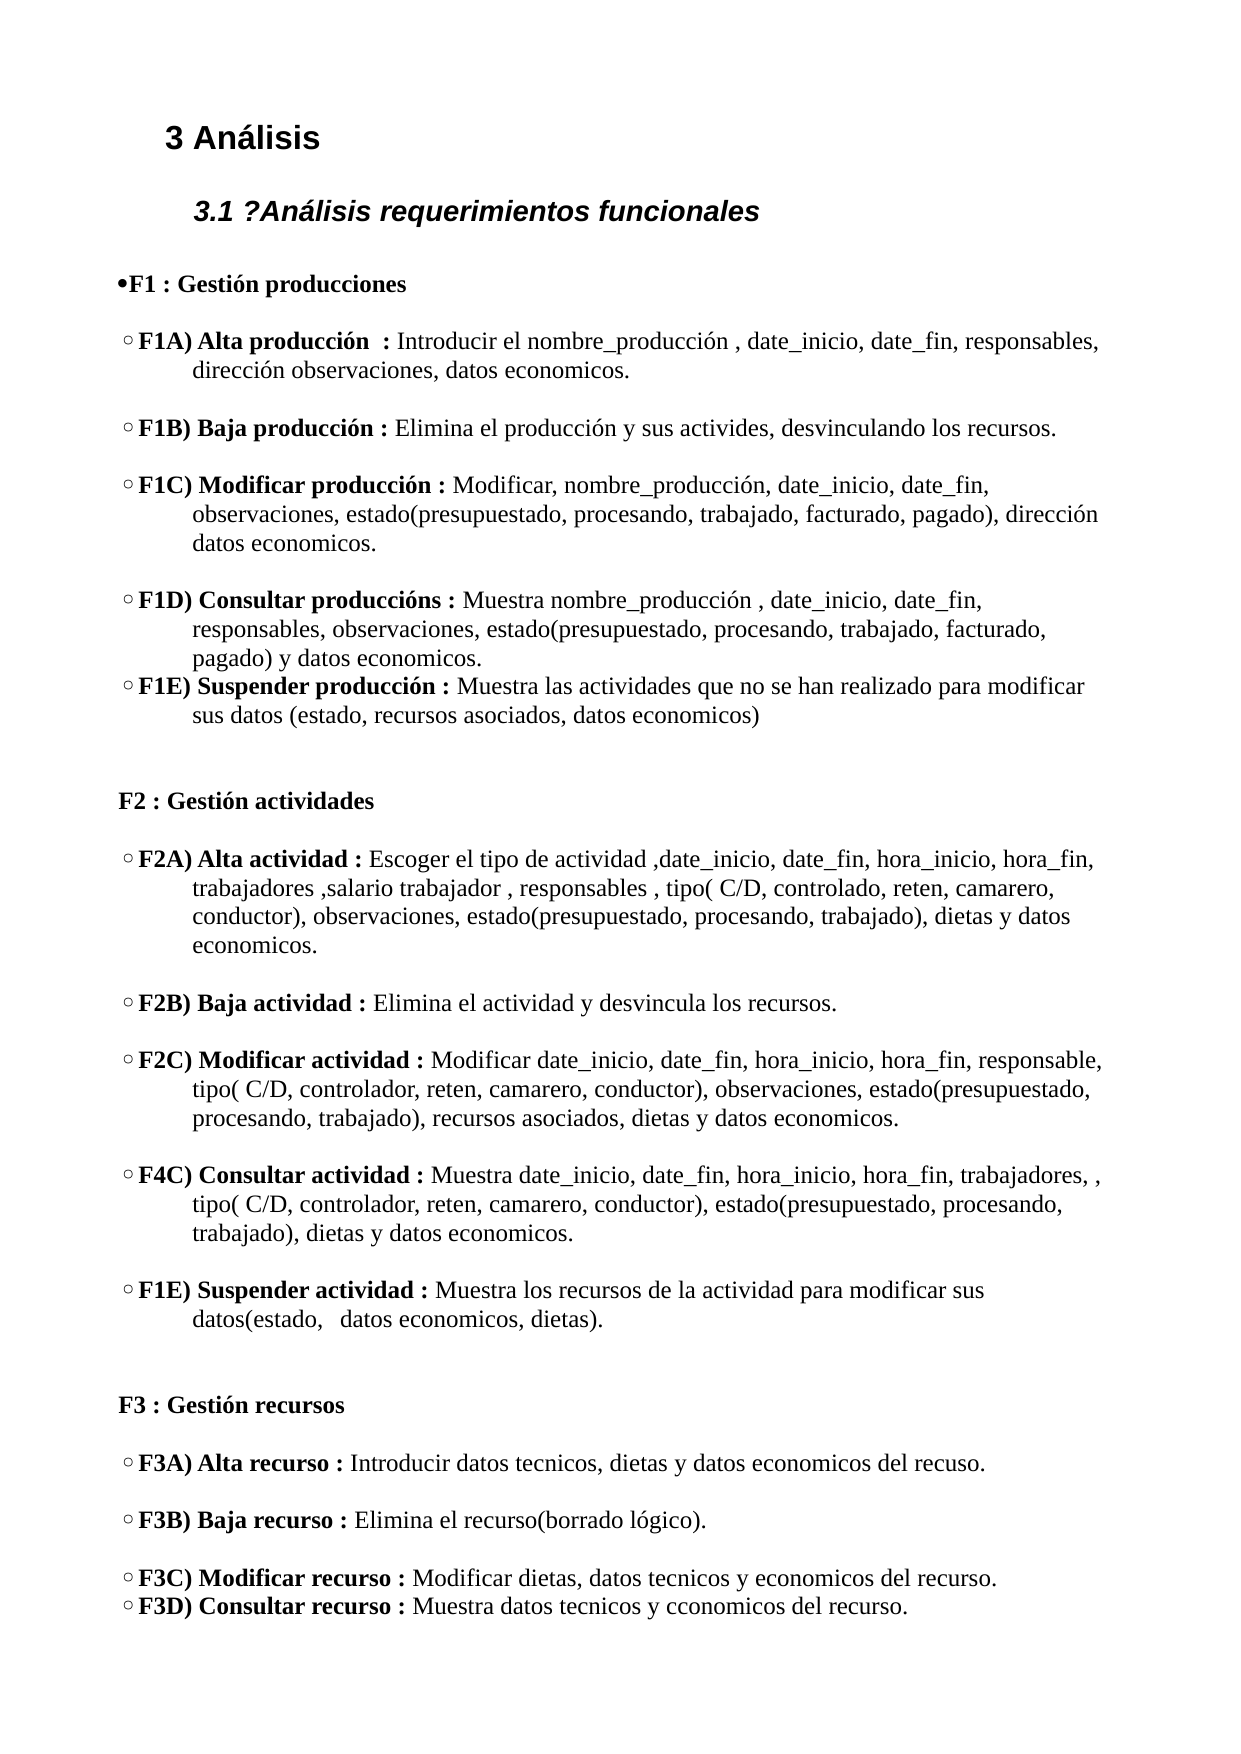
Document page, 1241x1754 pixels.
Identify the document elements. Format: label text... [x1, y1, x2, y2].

list F3C) Modificar recurso : Modificar dietas, datos tecnicos y economicos del recurso. [118, 1563, 1122, 1591]
list F2B) Baja actividad : Elimina el actividad y desvincula los recursos. [118, 988, 1122, 1016]
list F1E) Suspender actividad : Muestra los recursos de la actividad para modificar sus datos(estado, datos economicos, dietas). [118, 1275, 1122, 1333]
list F1D) Consultar produccións : Muestra nombre_producción , date_inicio, date_fin, responsables, observaciones, estado(presupuestado, procesando, trabajado, facturado, pagado) y datos economicos. [118, 585, 1122, 671]
list F1 : Gestión producciones [118, 269, 1122, 298]
list F4C) Consultar actividad : Muestra date_inicio, date_fin, hora_inicio, hora_fin, trabajadores, , tipo( C/D, controlador, reten, camarero, conductor), estado(presupuestado, procesando, trabajado), dietas y datos economicos. [118, 1160, 1122, 1246]
list F1C) Modificar producción : Modificar, nombre_producción, date_inicio, date_fin, observaciones, estado(presupuestado, procesando, trabajado, facturado, pagado), dirección datos economicos. [118, 470, 1122, 556]
list F3D) Consultar recurso : Muestra datos tecnicos y cconomicos del recurso. [118, 1591, 1122, 1620]
subtitle ?Análisis requerimientos funcionales [185, 194, 1122, 228]
list F3 : Gestión recursos [118, 1390, 1122, 1419]
list F3A) Alta recurso : Introducir datos tecnicos, dietas y datos economicos del recuso. [118, 1448, 1122, 1476]
subtitle Análisis [156, 118, 1122, 157]
list F2A) Alta actividad : Escoger el tipo de actividad ,date_inicio, date_fin, hora_inicio, hora_fin, trabajadores ,salario trabajador , responsables , tipo( C/D, controlado, reten, camarero, conductor), observaciones, estado(presupuestado, procesando, trabajado), dietas y datos economicos. [118, 844, 1122, 959]
list F1B) Baja producción : Elimina el producción y sus activides, desvinculando los recursos. [118, 413, 1122, 441]
list F2 : Gestión actividades [118, 786, 1122, 815]
list F3B) Baja recurso : Elimina el recurso(borrado lógico). [118, 1505, 1122, 1534]
list F1A) Alta producción : Introducir el nombre_producción , date_inicio, date_fin, responsables, dirección observaciones, datos economicos. [118, 326, 1122, 384]
list F2C) Modificar actividad : Modificar date_inicio, date_fin, hora_inicio, hora_fin, responsable, tipo( C/D, controlador, reten, camarero, conductor), observaciones, estado(presupuestado, procesando, trabajado), recursos asociados, dietas y datos economicos. [118, 1045, 1122, 1131]
list F1E) Suspender producción : Muestra las actividades que no se han realizado para modificar sus datos (estado, recursos asociados, datos economicos) [118, 671, 1122, 729]
